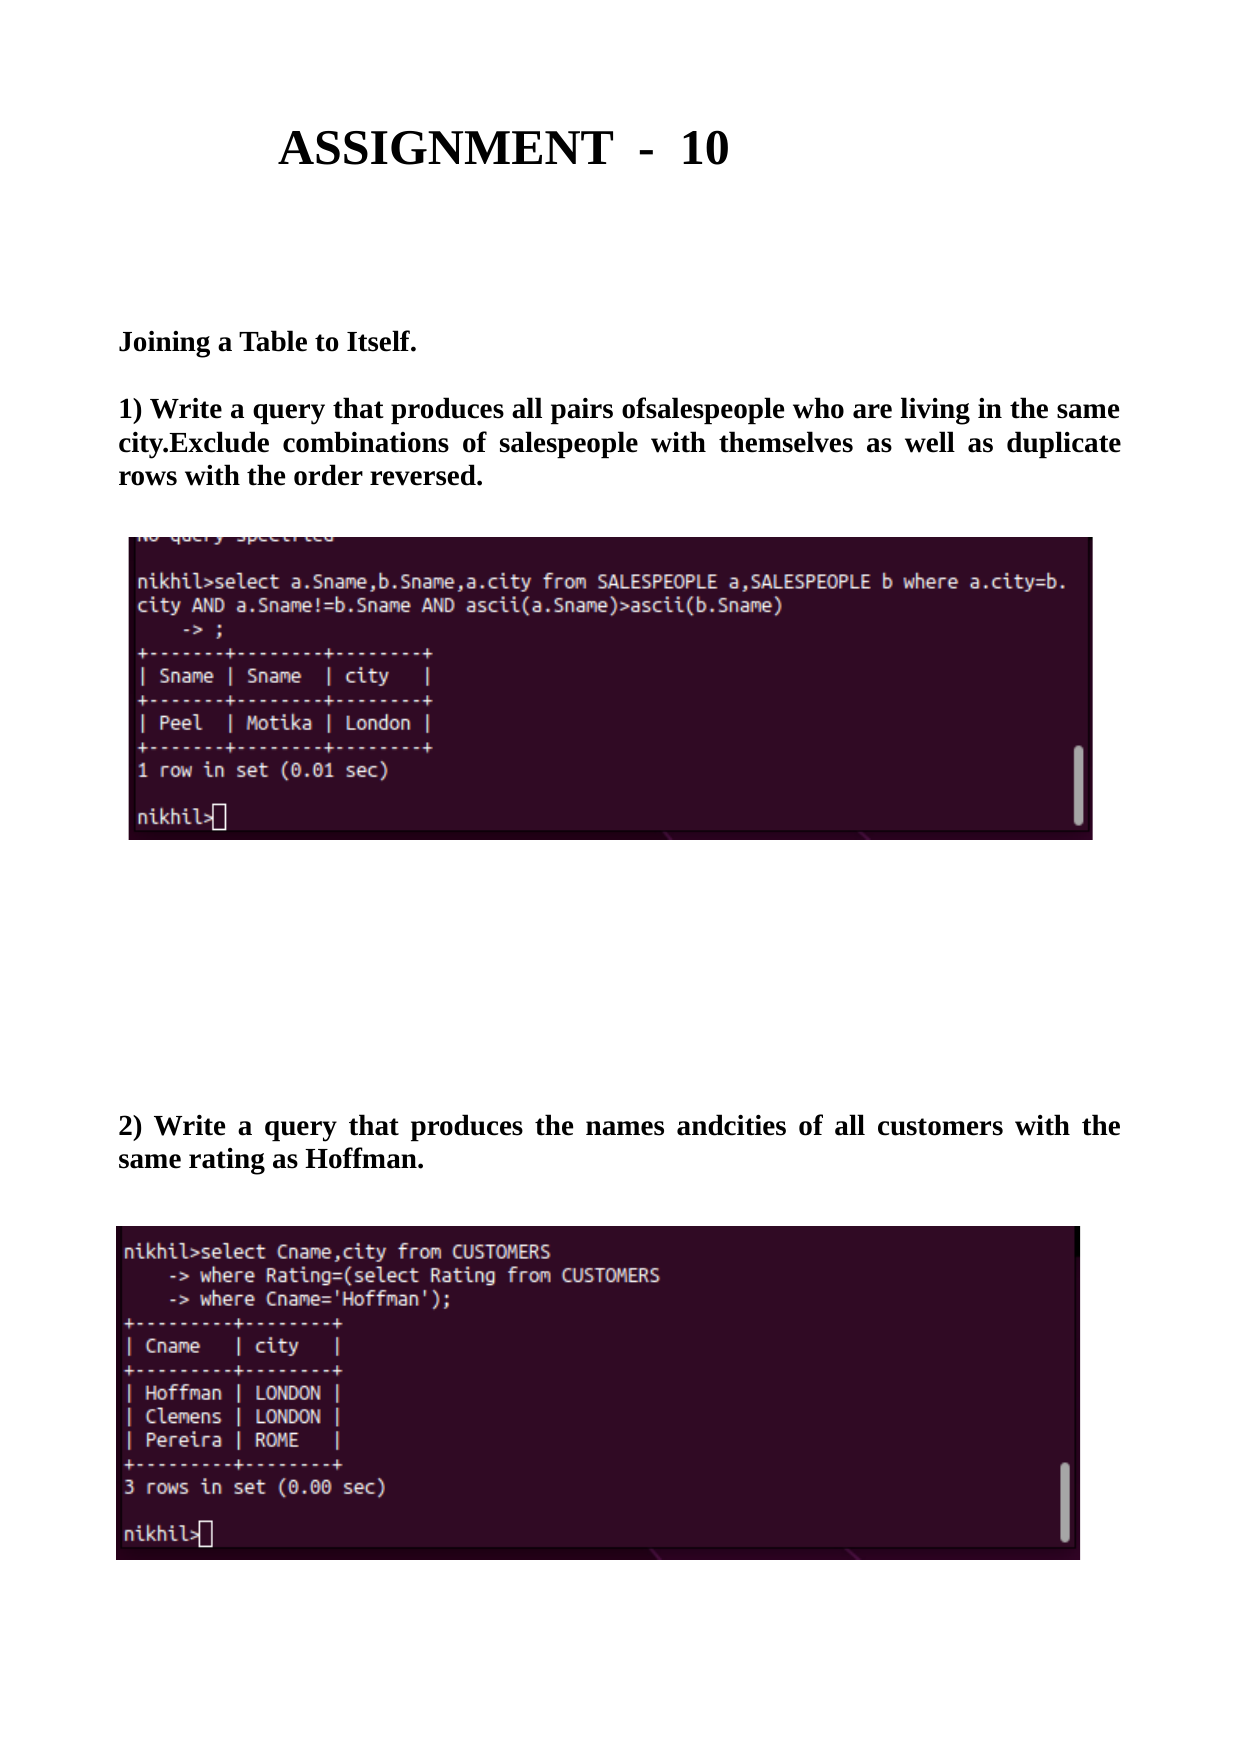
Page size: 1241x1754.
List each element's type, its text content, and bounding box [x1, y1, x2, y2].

text Joining a Table to Itself. [118, 324, 1122, 358]
text 2) Write a query that produces the names andcities of all customers with the same rating as Hoffman. [118, 1108, 1122, 1175]
picture [116, 1226, 1081, 1560]
picture [128, 537, 1093, 840]
text 1) Write a query that produces all pairs ofsalespeople who are living in the same city.Exclude combinations of salespeople with themselves as well as duplicate rows with the order reversed. [118, 391, 1122, 492]
text ASSIGNMENT - 10 [118, 118, 1122, 176]
